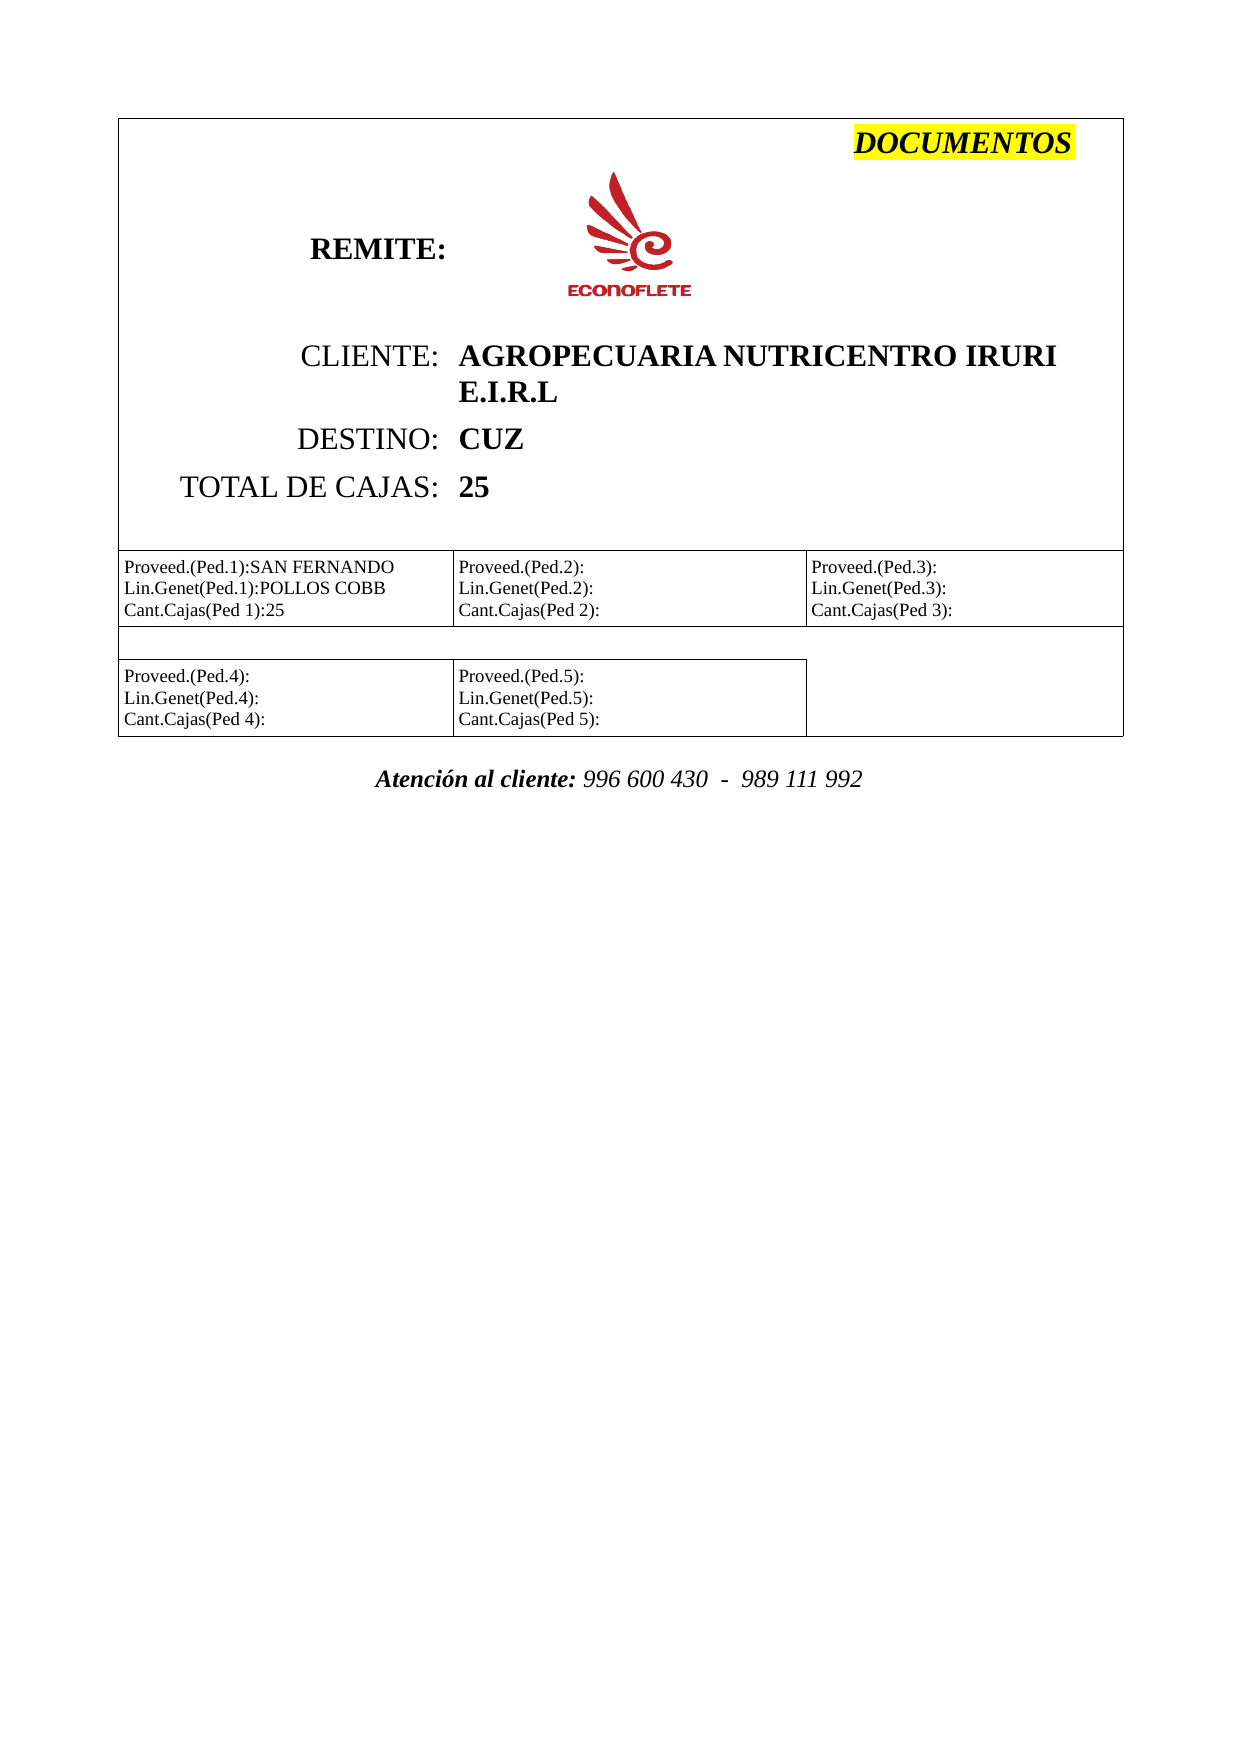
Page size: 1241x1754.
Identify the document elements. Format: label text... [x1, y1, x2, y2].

table_cell TOTAL DE CAJAS: [119, 462, 453, 510]
table_cell 25 [453, 462, 1123, 510]
table_cell [807, 659, 1123, 736]
table_cell CLIENTE: [119, 332, 453, 415]
table_cell [806, 627, 1123, 659]
table_cell [806, 415, 1123, 462]
table_cell Proveed.(Ped.3): Lin.Genet(Ped.3): Cant.Cajas(Ped 3): [807, 551, 1123, 626]
table_cell [806, 166, 1123, 332]
table_cell REMITE: [119, 166, 453, 332]
table_cell DESTINO: [119, 415, 453, 462]
table_cell Proveed.(Ped.4): Lin.Genet(Ped.4): Cant.Cajas(Ped 4): [119, 660, 453, 736]
table_header [119, 119, 453, 166]
table_cell Proveed.(Ped.5): Lin.Genet(Ped.5): Cant.Cajas(Ped 5): [454, 660, 806, 736]
table_cell [119, 510, 453, 550]
table_header DOCUMENTOS [806, 119, 1123, 166]
table_cell [806, 510, 1123, 550]
table_cell [453, 166, 806, 332]
text Atención al cliente: 996 600 430 - 989 111 992 [118, 764, 1122, 793]
table_cell [453, 510, 806, 550]
table_cell [453, 627, 806, 659]
table_cell CUZ [453, 415, 806, 462]
picture [552, 171, 707, 297]
table_cell Proveed.(Ped.1):SAN FERNANDO Lin.Genet(Ped.1):POLLOS COBB Cant.Cajas(Ped 1):25 [119, 551, 453, 626]
table_cell Proveed.(Ped.2): Lin.Genet(Ped.2): Cant.Cajas(Ped 2): [454, 551, 806, 626]
table_cell AGROPECUARIA NUTRICENTRO IRURI E.I.R.L [453, 332, 1123, 415]
table_cell [119, 627, 453, 659]
table_header [453, 119, 806, 166]
